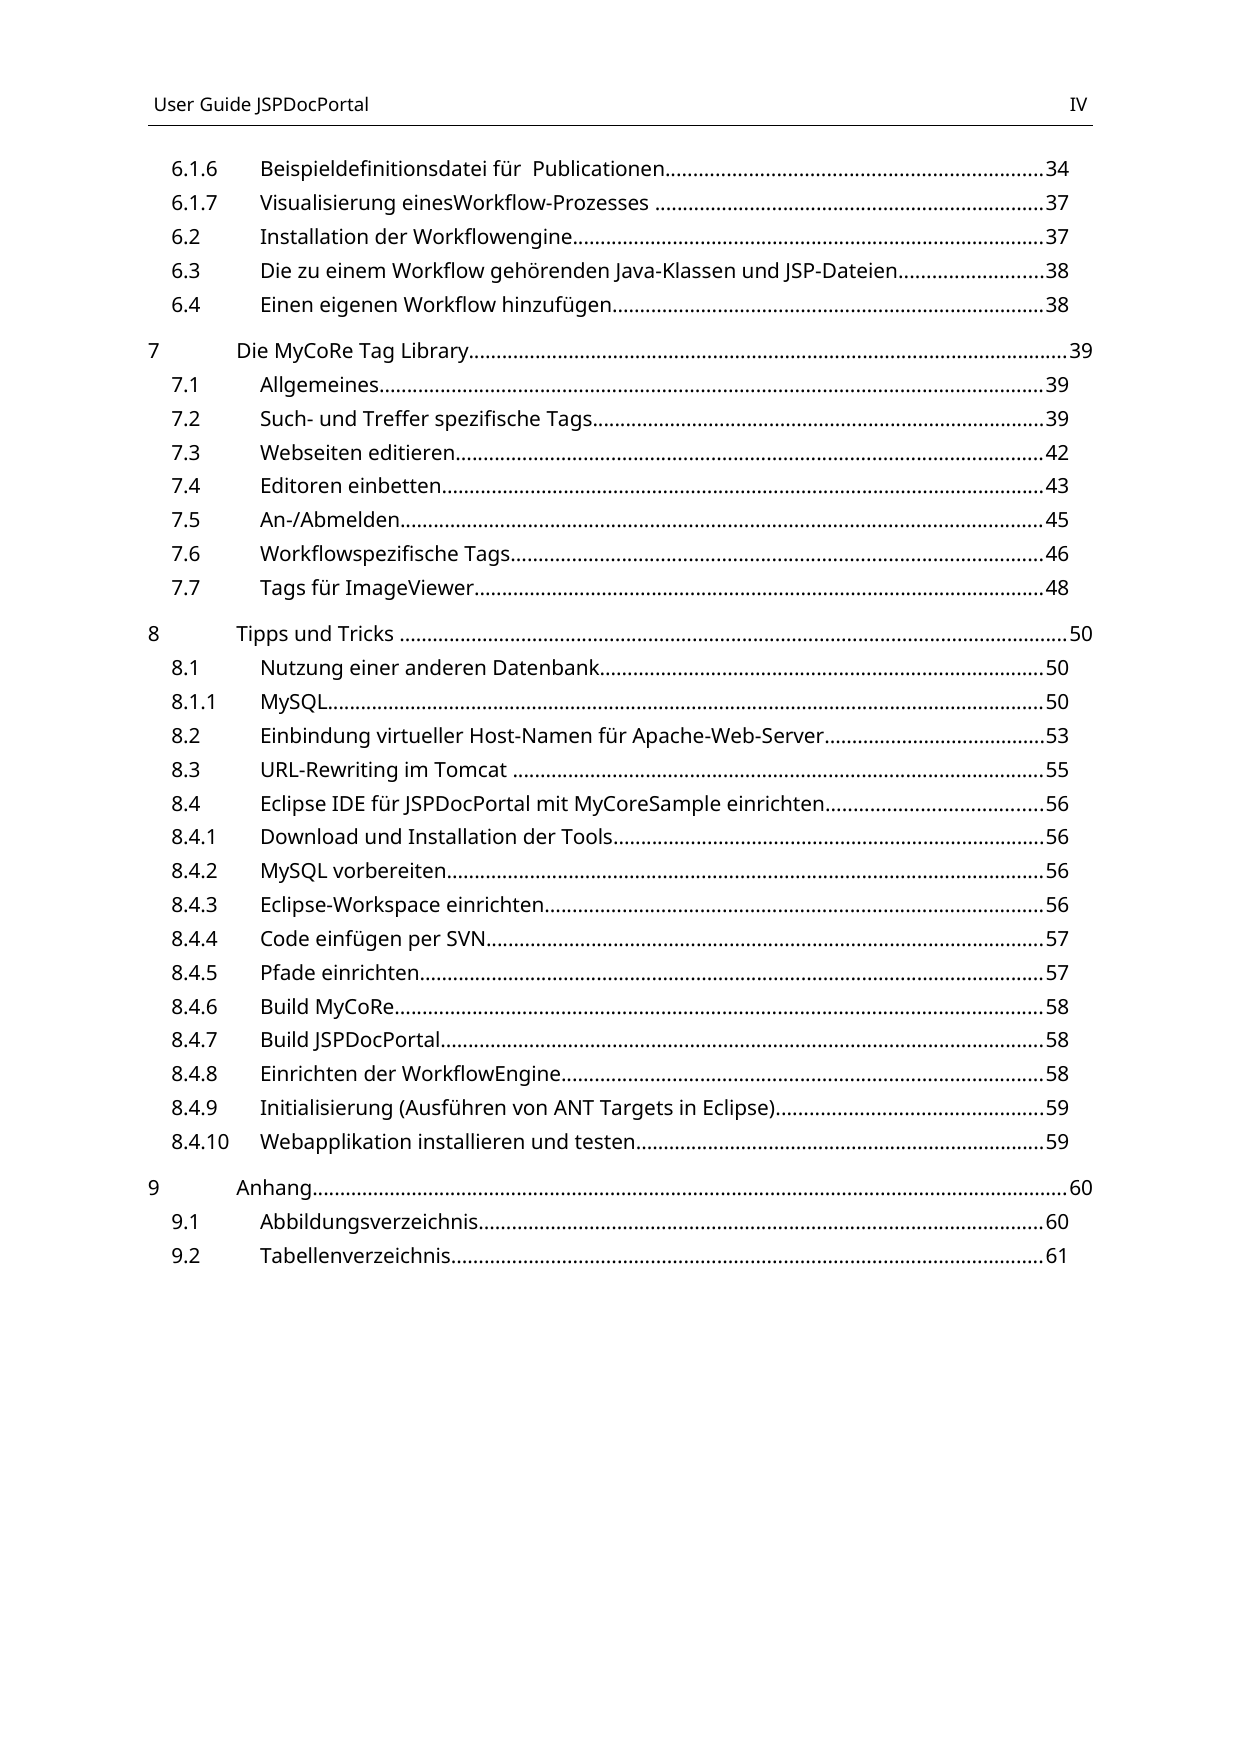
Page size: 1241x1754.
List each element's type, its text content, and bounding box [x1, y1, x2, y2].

text 8.2 Einbindung virtueller Host-Namen für Apache-Web-Server 53 [171, 721, 1069, 749]
text 8.4.2 MySQL vorbereiten 56 [171, 856, 1069, 884]
text 7.6 Workflowspezifische Tags 46 [171, 539, 1069, 567]
text 7.7 Tags für ImageViewer 48 [171, 573, 1069, 601]
text 8.4.4 Code einfügen per SVN 57 [171, 924, 1069, 952]
text 7.1 Allgemeines 39 [171, 370, 1069, 398]
text 8 Tipps und Tricks 50 [148, 619, 1093, 648]
text 8.4.10 Webapplikation installieren und testen 59 [171, 1127, 1069, 1155]
text 6.1.7 Visualisierung einesWorkflow-Prozesses 37 [171, 188, 1069, 216]
text 8.1 Nutzung einer anderen Datenbank 50 [171, 653, 1069, 681]
text 8.3 URL-Rewriting im Tomcat 55 [171, 755, 1069, 783]
text 7.3 Webseiten editieren 42 [171, 438, 1069, 466]
text 8.4.8 Einrichten der WorkflowEngine 58 [171, 1059, 1069, 1088]
text 8.4.6 Build MyCoRe 58 [171, 992, 1069, 1020]
text 6.3 Die zu einem Workflow gehörenden Java-Klassen und JSP-Dateien 38 [171, 256, 1069, 284]
text 9.2 Tabellenverzeichnis 61 [171, 1241, 1069, 1269]
text 8.4 Eclipse IDE für JSPDocPortal mit MyCoreSample einrichten 56 [171, 789, 1069, 817]
text 7 Die MyCoRe Tag Library 39 [148, 336, 1093, 364]
text 7.5 An-/Abmelden 45 [171, 505, 1069, 533]
text 8.1.1 MySQL 50 [171, 687, 1069, 715]
text 6.4 Einen eigenen Workflow hinzufügen 38 [171, 290, 1069, 318]
text 8.4.9 Initialisierung (Ausführen von ANT Targets in Eclipse) 59 [171, 1093, 1069, 1122]
text 7.4 Editoren einbetten 43 [171, 471, 1069, 500]
text 7.2 Such- und Treffer spezifische Tags 39 [171, 404, 1069, 432]
text 9 Anhang 60 [148, 1173, 1093, 1202]
text 8.4.5 Pfade einrichten 57 [171, 958, 1069, 986]
text 6.1.6 Beispieldefinitionsdatei für Publicationen 34 [171, 154, 1069, 182]
text 6.2 Installation der Workflowengine 37 [171, 222, 1069, 250]
text 8.4.3 Eclipse-Workspace einrichten 56 [171, 890, 1069, 918]
text 8.4.7 Build JSPDocPortal 58 [171, 1026, 1069, 1054]
text 8.4.1 Download und Installation der Tools 56 [171, 822, 1069, 851]
text 9.1 Abbildungsverzeichnis 60 [171, 1207, 1069, 1236]
